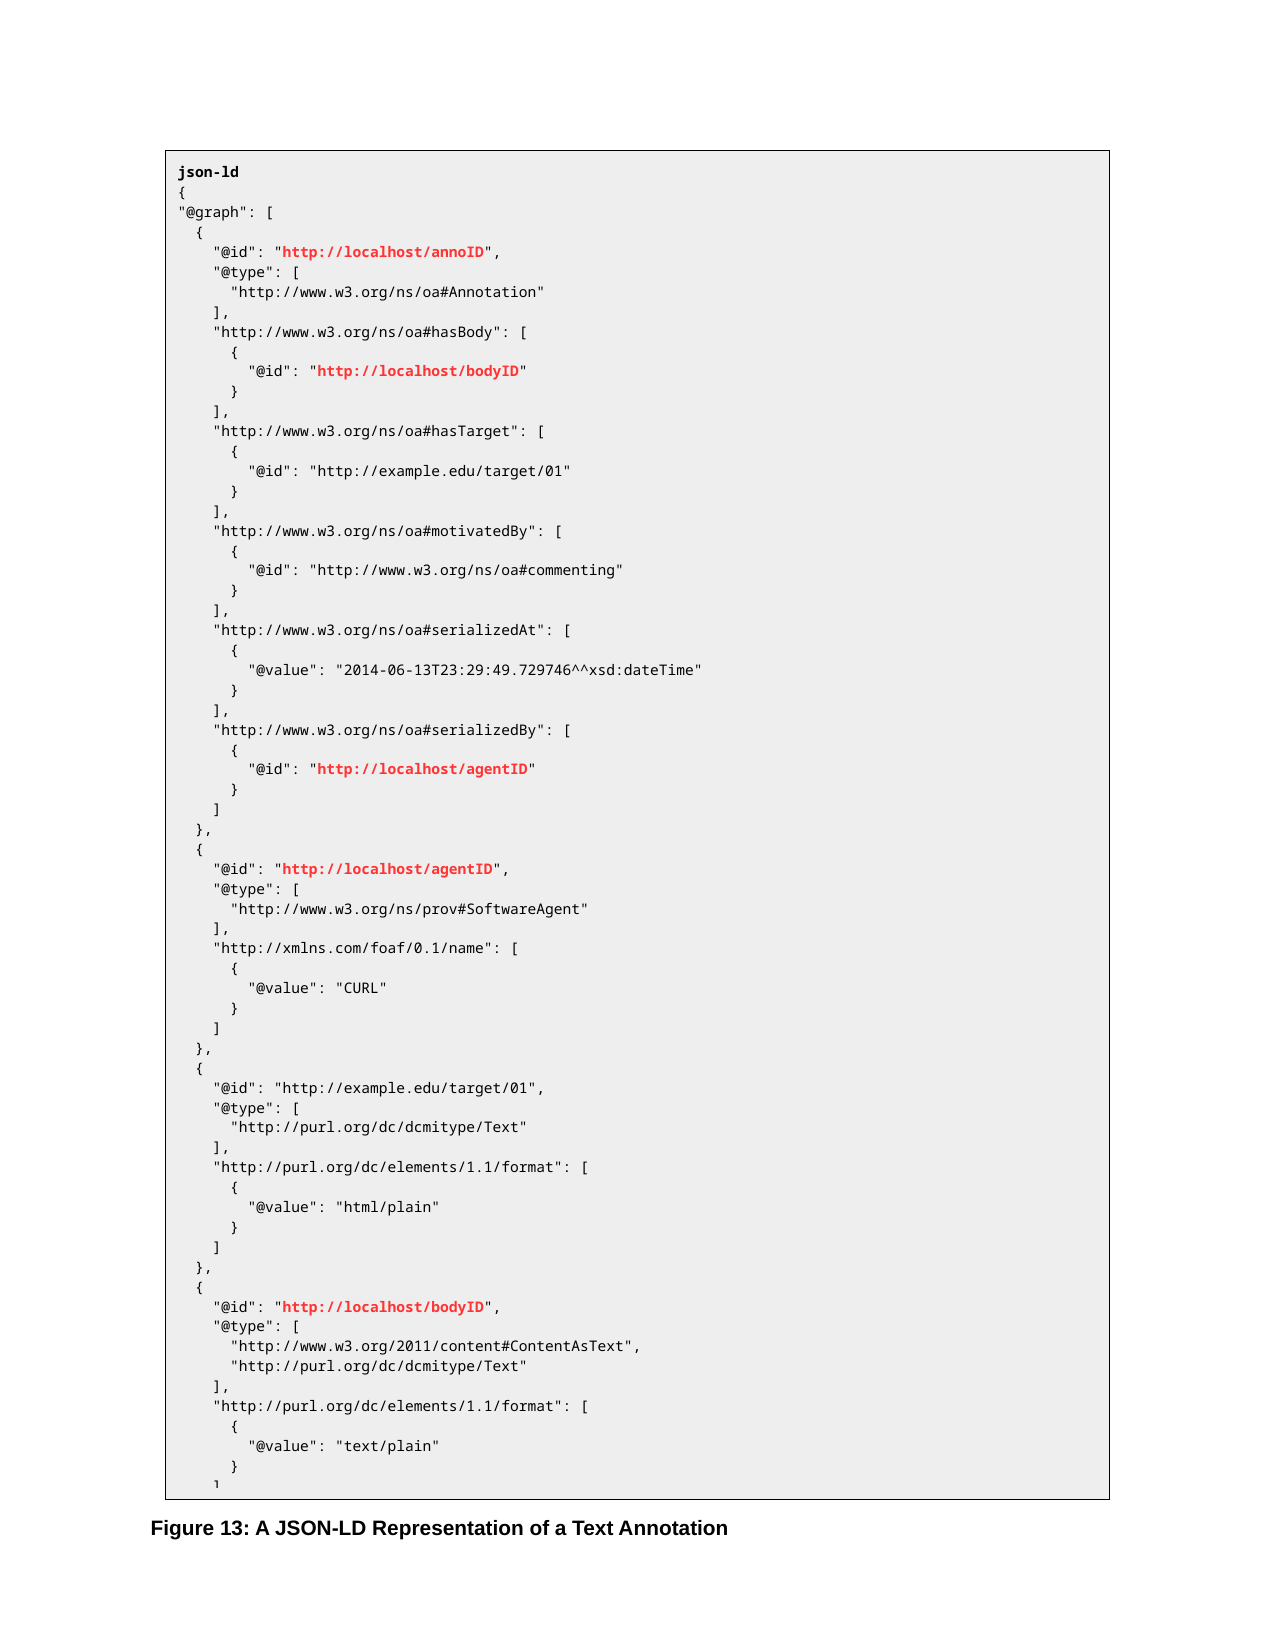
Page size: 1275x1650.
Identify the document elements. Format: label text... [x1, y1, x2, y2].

text "@id": "http://example.edu/target/01" [177, 461, 1098, 481]
text ] [177, 1018, 1098, 1038]
text }, [177, 1038, 1098, 1058]
text } [177, 779, 1098, 799]
text { [177, 958, 1098, 978]
text "@graph": [ [177, 202, 1098, 222]
text ] [177, 799, 1098, 819]
text ], [177, 401, 1098, 421]
text "@value": "CURL" [177, 978, 1098, 998]
text { [177, 441, 1098, 461]
text "@id": "http://www.w3.org/ns/oa#commenting" [177, 560, 1098, 580]
text "@id": "http://localhost/annoID", [177, 242, 1098, 262]
text ], [177, 1475, 1098, 1488]
text "http://purl.org/dc/dcmitype/Text" [177, 1356, 1098, 1376]
text ], [177, 600, 1098, 620]
text { [177, 640, 1098, 660]
text { [177, 540, 1098, 560]
text { [177, 222, 1098, 242]
text { [177, 839, 1098, 859]
text } [177, 998, 1098, 1018]
text "@id": "http://localhost/agentID", [177, 859, 1098, 878]
text "@value": "2014-06-13T23:29:49.729746^^xsd:dateTime" [177, 660, 1098, 679]
text "@type": [ [177, 878, 1098, 898]
text "http://purl.org/dc/elements/1.1/format": [ [177, 1157, 1098, 1177]
text "http://www.w3.org/ns/oa#motivatedBy": [ [177, 520, 1098, 540]
text } [177, 1456, 1098, 1475]
text ], [177, 918, 1098, 938]
text { [177, 739, 1098, 759]
text "http://www.w3.org/2011/content#ContentAsText", [177, 1336, 1098, 1356]
text { [177, 1058, 1098, 1077]
text "http://xmlns.com/foaf/0.1/name": [ [177, 938, 1098, 958]
text "@id": "http://localhost/bodyID", [177, 1296, 1098, 1316]
text { [177, 182, 1098, 202]
text { [177, 1177, 1098, 1197]
text Figure 13: A JSON-LD Representation of a Text Annotation [150, 162, 1125, 1539]
text } [177, 481, 1098, 501]
text ], [177, 1376, 1098, 1396]
text { [177, 1416, 1098, 1436]
text }, [177, 1257, 1098, 1276]
text "@id": "http://localhost/bodyID" [177, 361, 1098, 381]
text ], [177, 501, 1098, 520]
text ] [177, 1237, 1098, 1257]
text "http://www.w3.org/ns/oa#serializedAt": [ [177, 620, 1098, 640]
text "@type": [ [177, 262, 1098, 282]
text ], [177, 1137, 1098, 1157]
text "@type": [ [177, 1316, 1098, 1336]
text "http://purl.org/dc/elements/1.1/format": [ [177, 1396, 1098, 1416]
text "http://www.w3.org/ns/oa#Annotation" [177, 282, 1098, 302]
text { [177, 341, 1098, 361]
text ], [177, 302, 1098, 321]
text } [177, 1217, 1098, 1237]
text "http://www.w3.org/ns/oa#hasBody": [ [177, 321, 1098, 341]
text json-ld [177, 162, 1098, 182]
text "@type": [ [177, 1097, 1098, 1117]
text "http://www.w3.org/ns/prov#SoftwareAgent" [177, 898, 1098, 918]
text "@value": "html/plain" [177, 1197, 1098, 1217]
text "@value": "text/plain" [177, 1436, 1098, 1456]
text "http://www.w3.org/ns/oa#serializedBy": [ [177, 719, 1098, 739]
text "http://purl.org/dc/dcmitype/Text" [177, 1117, 1098, 1137]
text }, [177, 819, 1098, 839]
text } [177, 381, 1098, 401]
text "http://www.w3.org/ns/oa#hasTarget": [ [177, 421, 1098, 441]
text "@id": "http://example.edu/target/01", [177, 1077, 1098, 1097]
text } [177, 679, 1098, 699]
text "@id": "http://localhost/agentID" [177, 759, 1098, 779]
text ], [177, 699, 1098, 719]
text { [177, 1276, 1098, 1296]
text } [177, 580, 1098, 600]
